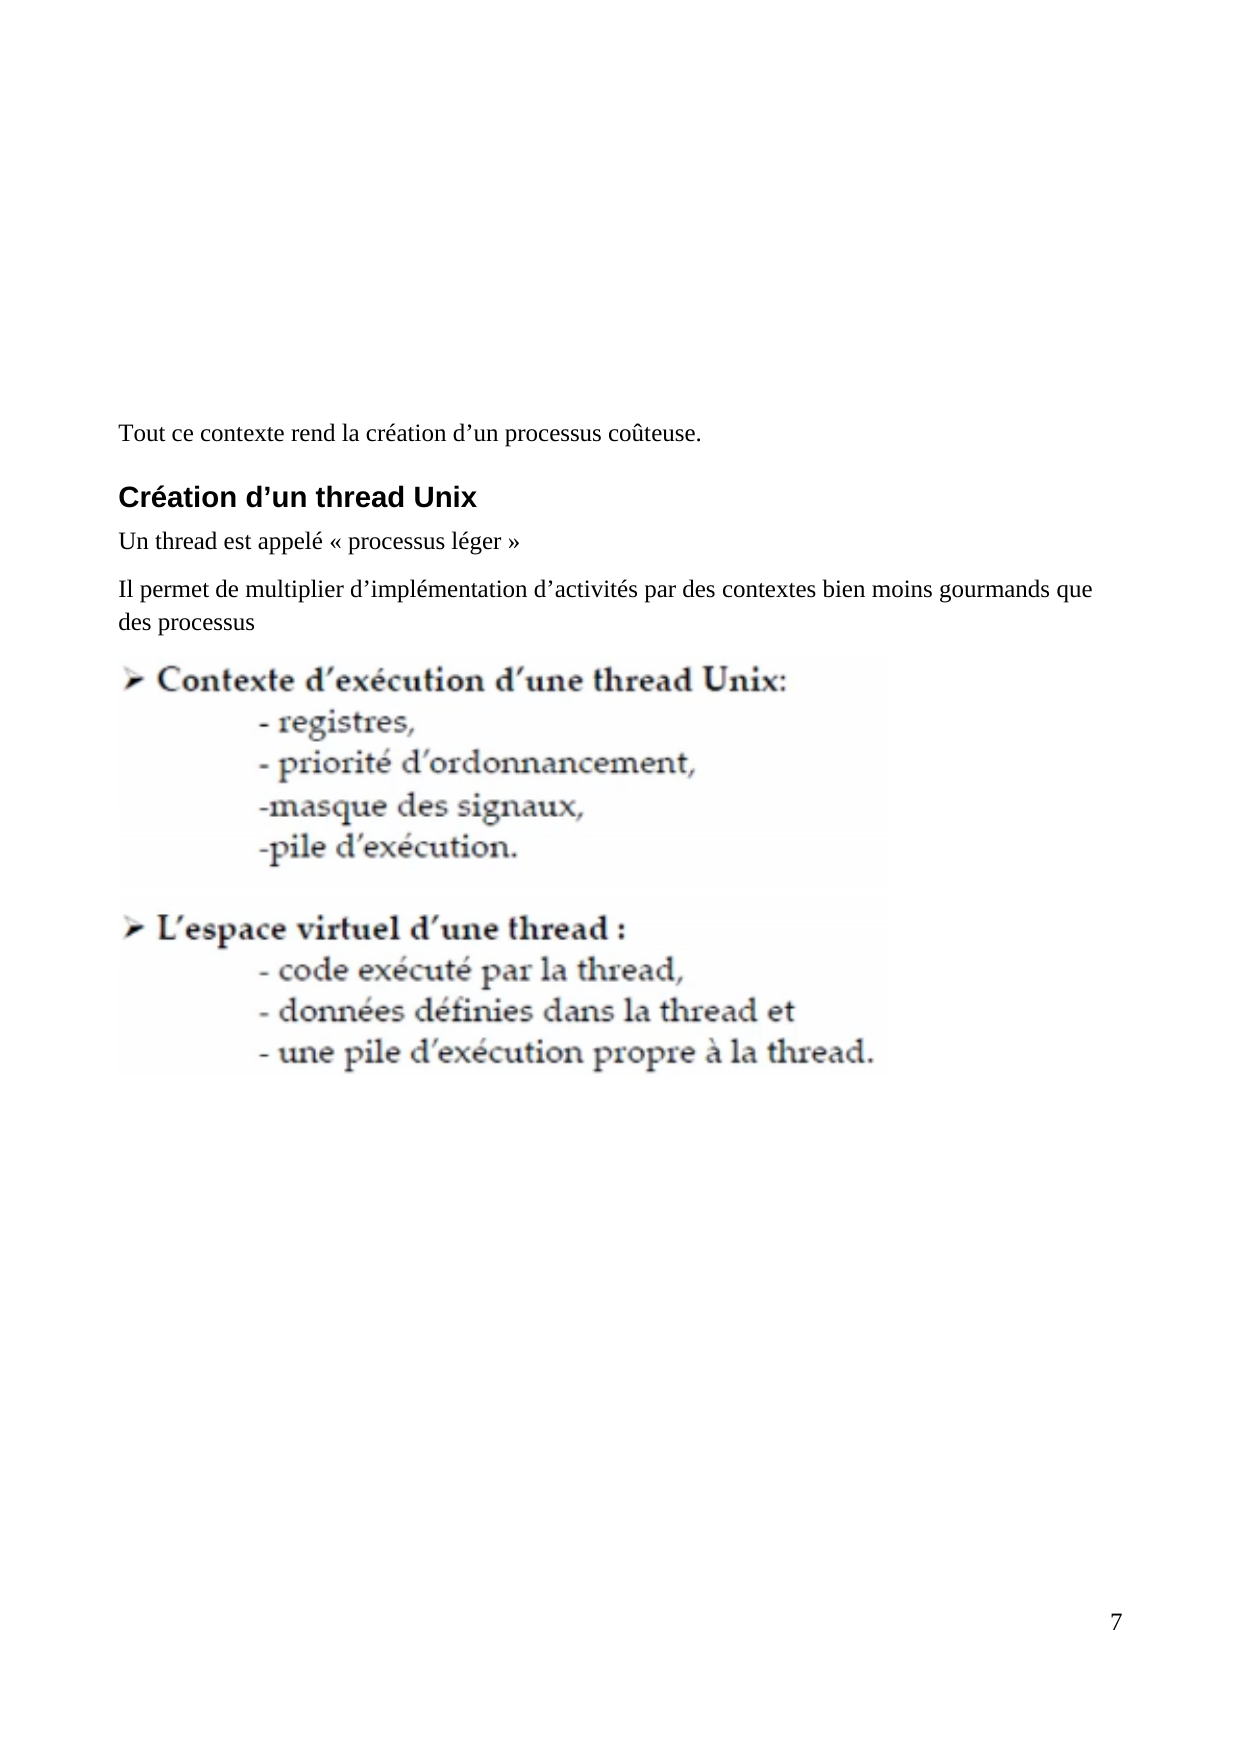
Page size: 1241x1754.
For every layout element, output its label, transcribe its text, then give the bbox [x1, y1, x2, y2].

subtitle Création d’un thread Unix [118, 480, 1122, 514]
text Tout ce contexte rend la création d’un processus coûteuse. [118, 418, 1122, 446]
text Un thread est appelé « processus léger » [118, 526, 1122, 555]
text Il permet de multiplier d’implémentation d’activités par des contextes bien moins gourmands que des processus [118, 574, 1122, 636]
picture [118, 654, 889, 1078]
